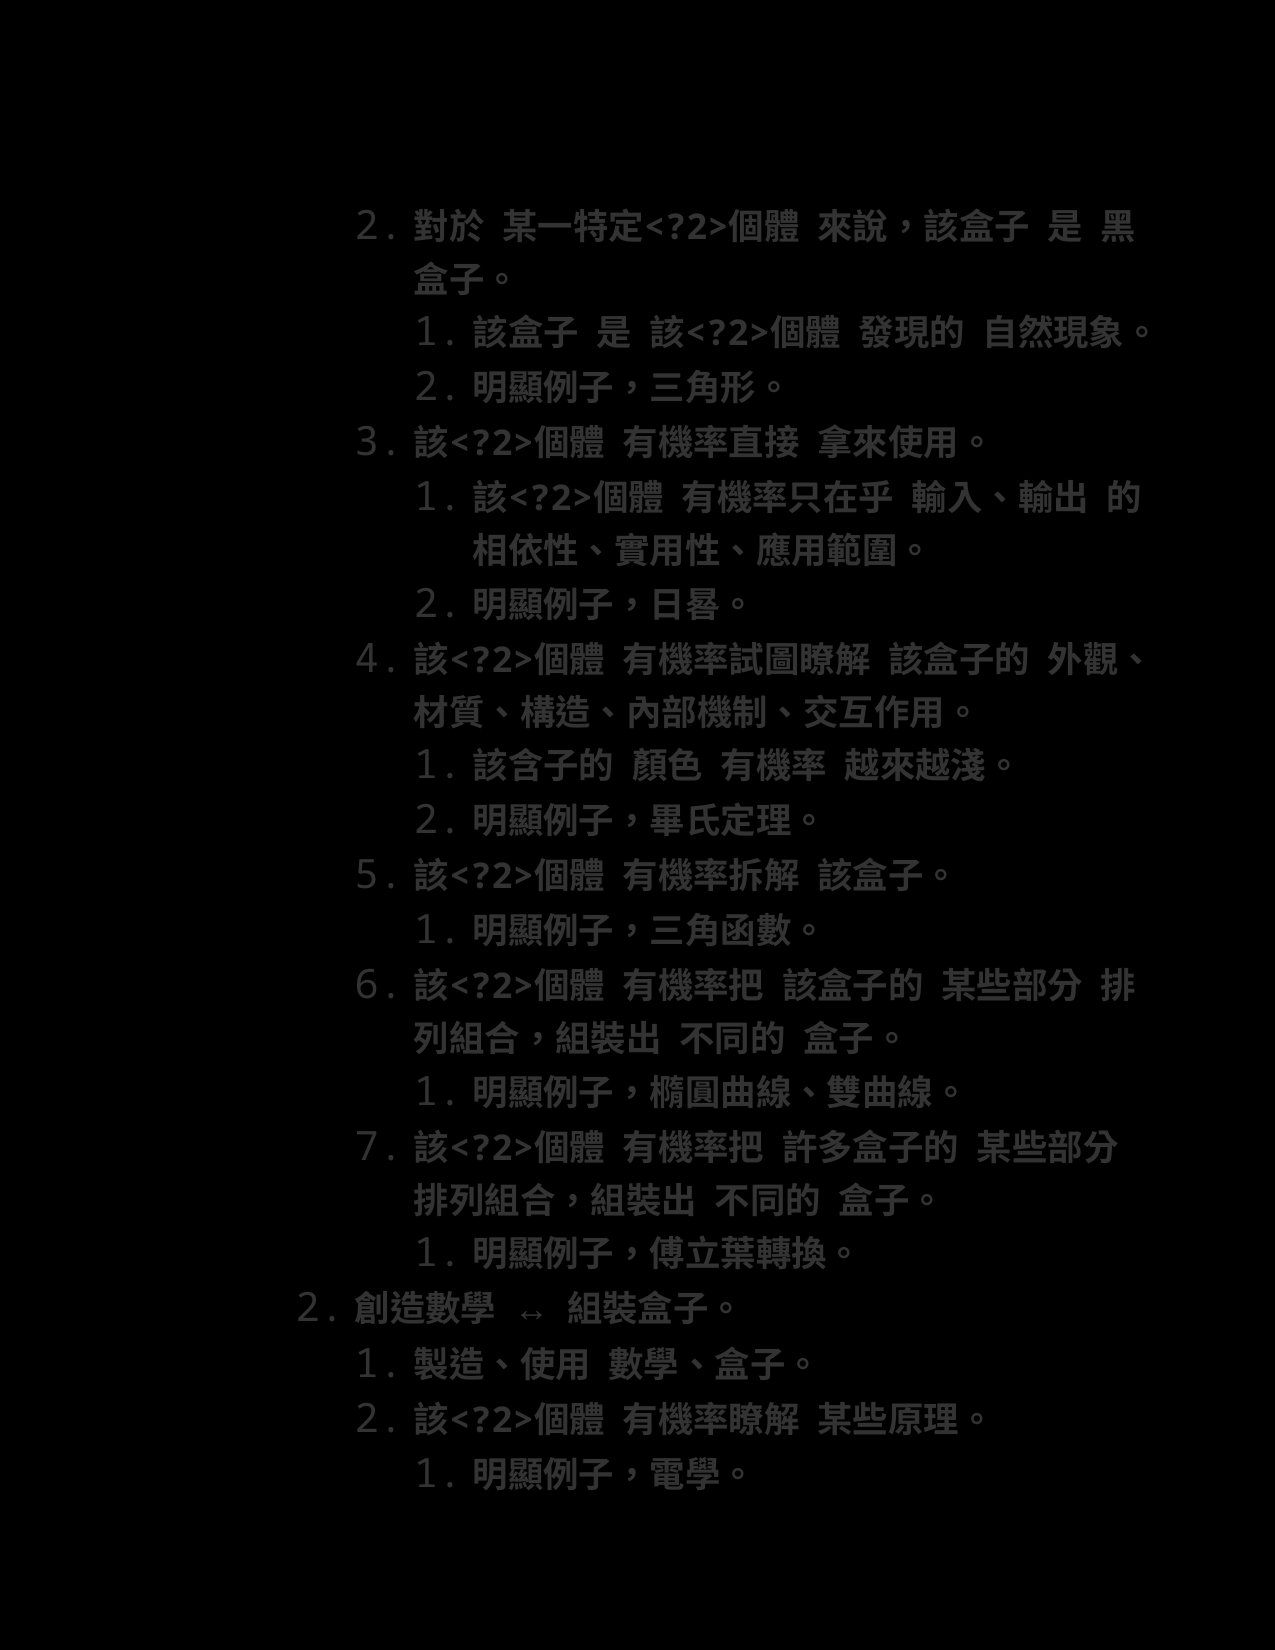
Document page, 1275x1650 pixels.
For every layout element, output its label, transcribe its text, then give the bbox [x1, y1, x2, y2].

list 對於 某一特定<?2>個體 來說，該盒子 是 黑盒子。 [354, 196, 1157, 302]
list 該含子的 顏色 有機率 越來越淺。 [413, 735, 1157, 790]
list 該盒子 是 該<?2>個體 發現的 自然現象。 [413, 302, 1157, 357]
list 明顯例子，三角函數。 [413, 901, 1157, 956]
list 明顯例子，電學。 [413, 1444, 1157, 1499]
list 明顯例子，三角形。 [413, 357, 1157, 412]
list 該<?2>個體 有機率把 該盒子的 某些部分 排列組合，組裝出 不同的 盒子。 [354, 956, 1157, 1062]
list 明顯例子，傅立葉轉換。 [413, 1223, 1157, 1279]
list 明顯例子，橢圓曲線、雙曲線。 [413, 1062, 1157, 1117]
list 該<?2>個體 有機率直接 拿來使用。 [354, 412, 1157, 467]
list 該<?2>個體 有機率試圖瞭解 該盒子的 外觀、材質、構造、內部機制、交互作用。 [354, 629, 1157, 735]
list 該<?2>個體 有機率瞭解 某些原理。 [354, 1389, 1157, 1444]
list 創造數學 ↔ 組裝盒子。 [295, 1279, 1157, 1334]
list 明顯例子，日晷。 [413, 574, 1157, 629]
list 該<?2>個體 有機率只在乎 輸入、輸出 的 相依性、實用性、應用範圍。 [413, 467, 1157, 574]
list 明顯例子，畢氏定理。 [413, 790, 1157, 846]
list 製造、使用 數學、盒子。 [354, 1334, 1157, 1389]
list 該<?2>個體 有機率拆解 該盒子。 [354, 846, 1157, 901]
list 該<?2>個體 有機率把 許多盒子的 某些部分 排列組合，組裝出 不同的 盒子。 [354, 1117, 1157, 1223]
